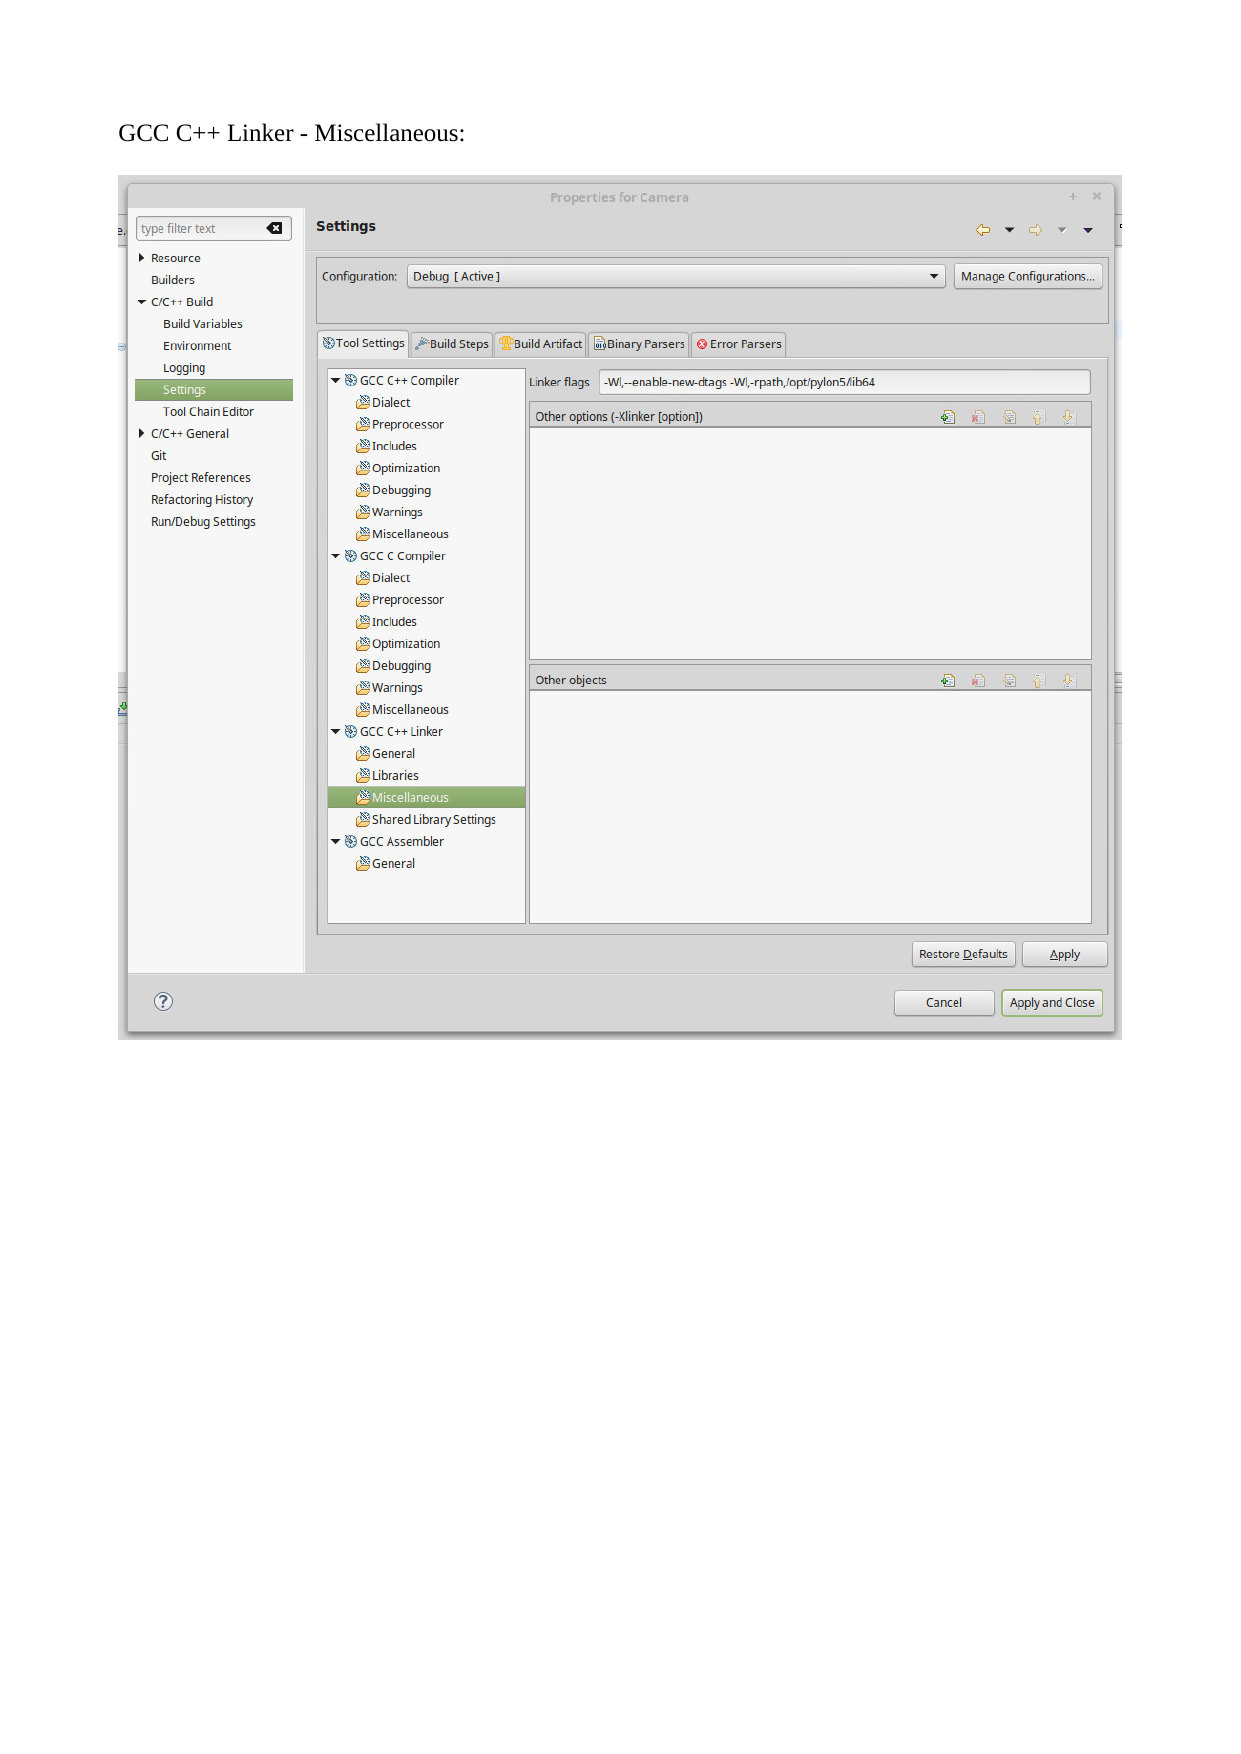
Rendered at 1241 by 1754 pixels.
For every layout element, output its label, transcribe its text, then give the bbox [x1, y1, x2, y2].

picture [118, 175, 1123, 1040]
text GCC C++ Linker - Miscellaneous: [118, 118, 1122, 147]
